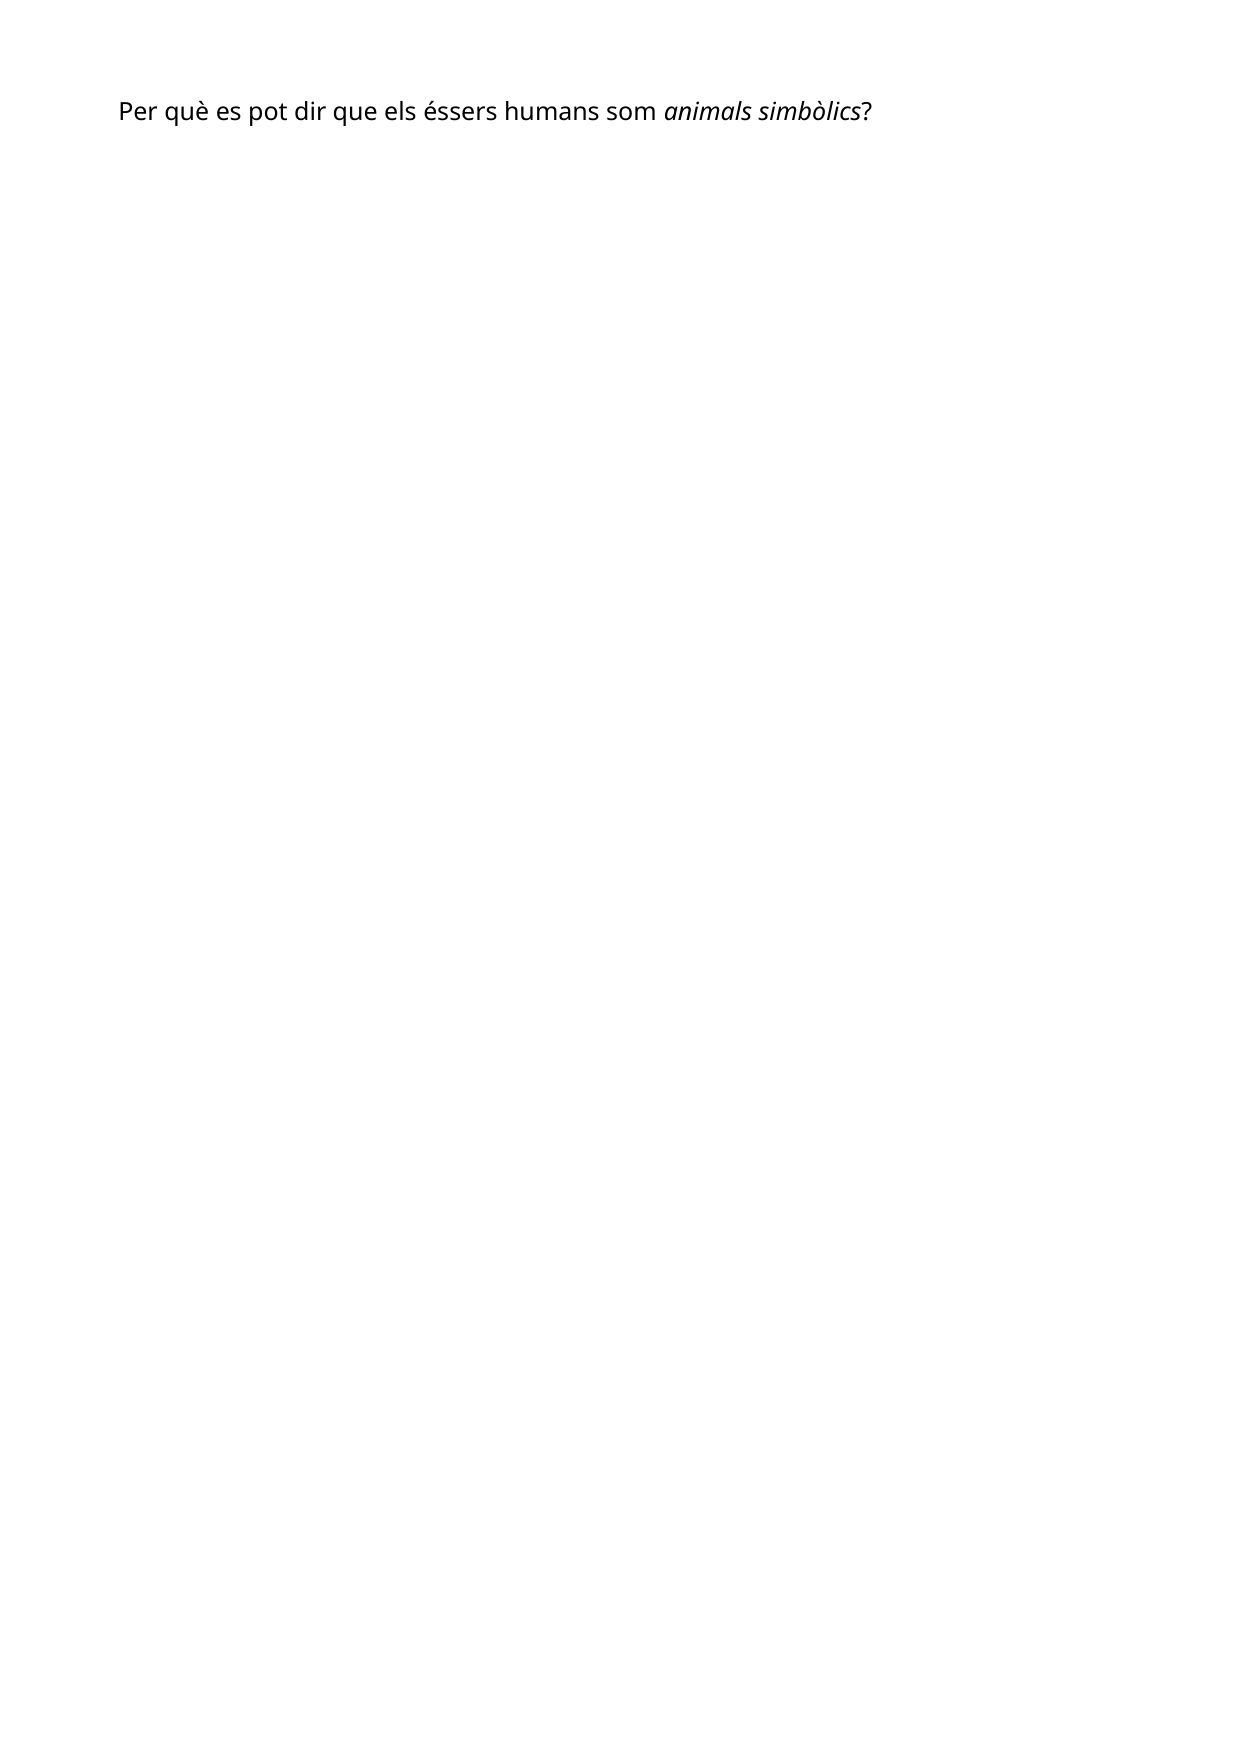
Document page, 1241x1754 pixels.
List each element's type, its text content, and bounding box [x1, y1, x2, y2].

text Per què es pot dir que els éssers humans som animals simbòlics? [118, 93, 1122, 127]
